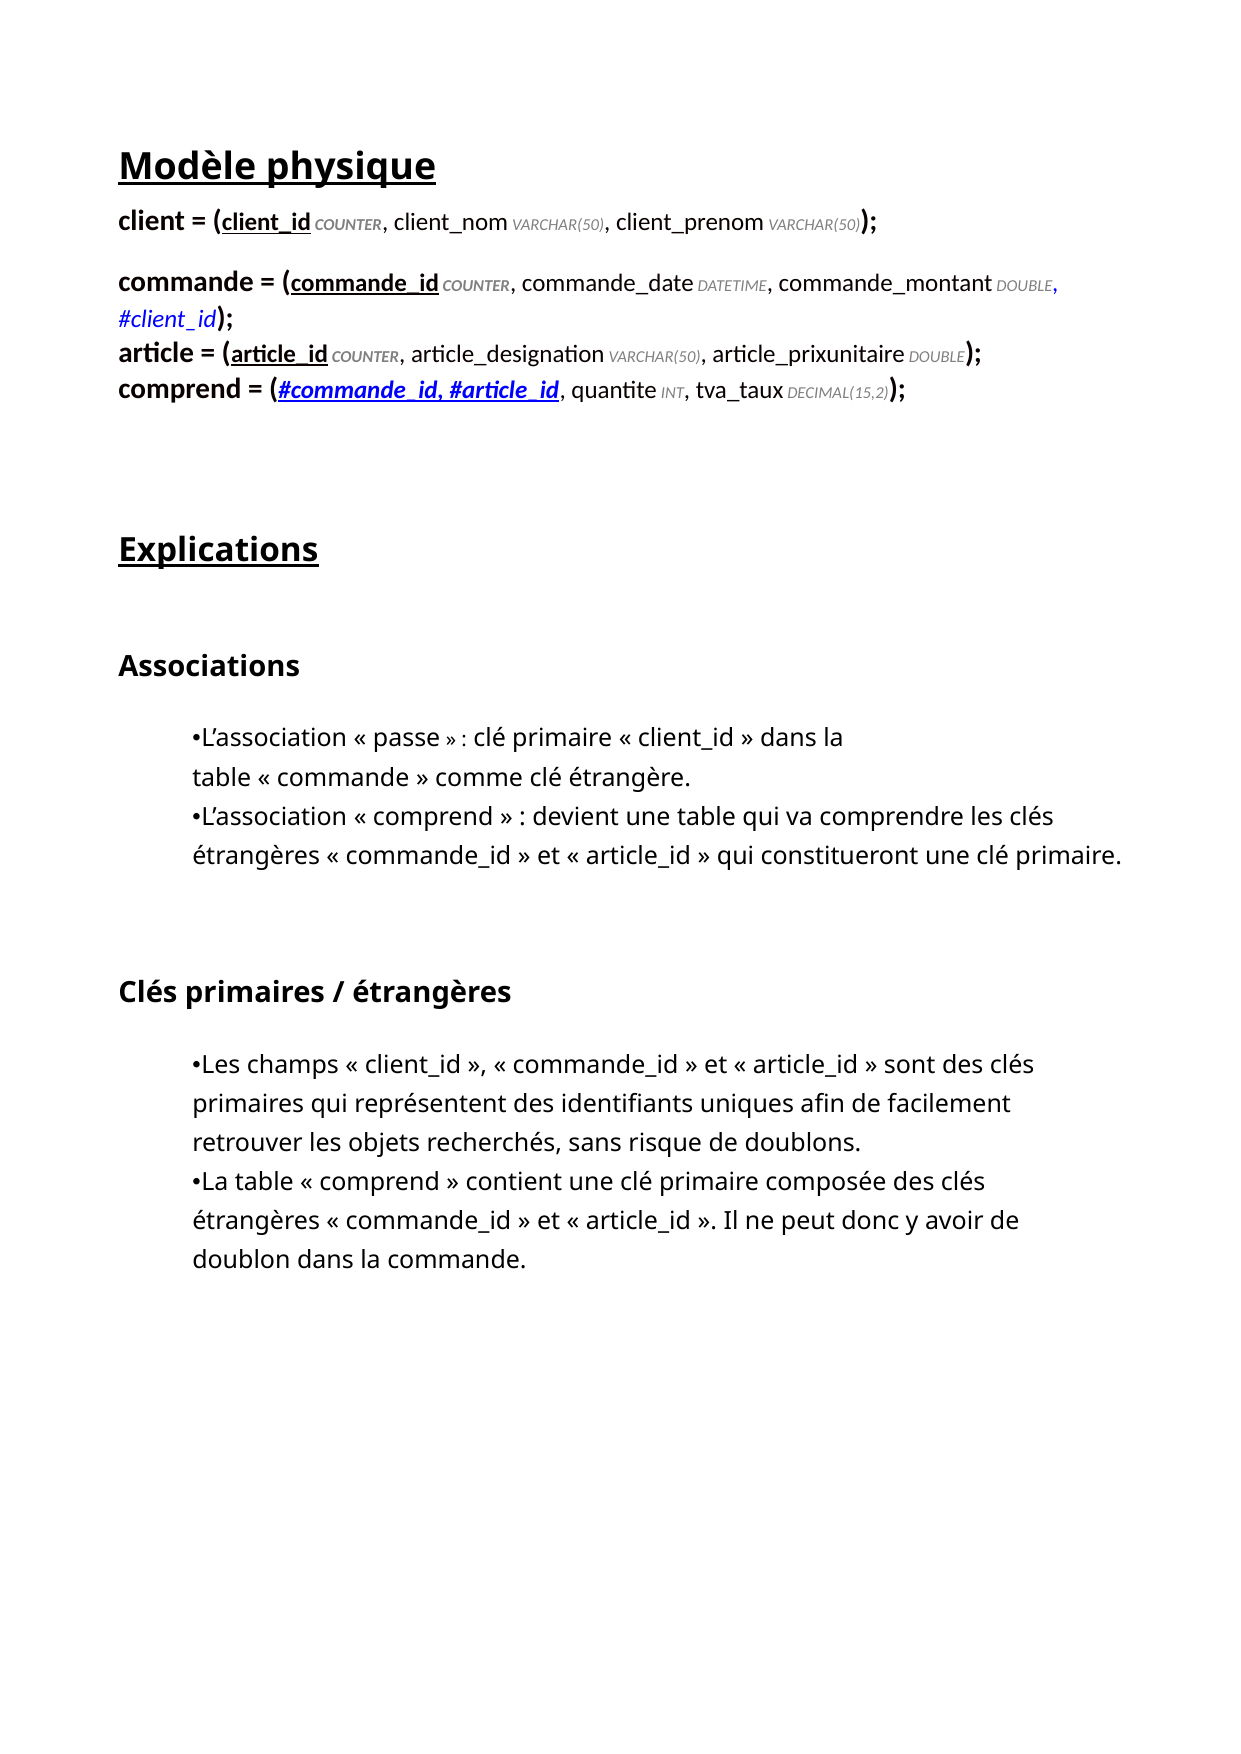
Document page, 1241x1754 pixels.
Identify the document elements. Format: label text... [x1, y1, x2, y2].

subtitle Associations [118, 645, 1122, 685]
list L’association « comprend » : devient une table qui va comprendre les clés étrangères « commande_id » et « article_id » qui constitueront une clé primaire. [118, 798, 1122, 872]
subtitle Clés primaires / étrangères [118, 972, 1122, 1011]
subtitle Explications [118, 526, 1122, 572]
list Les champs « client_id », « commande_id » et « article_id » sont des clés primaires qui représentent des identifiants uniques afin de facilement retrouver les objets recherchés, sans risque de doublons. [118, 1046, 1122, 1159]
text comprend = (#commande_id, #article_id, quantite INT, tva_taux DECIMAL(15,2)); [118, 370, 1122, 406]
list L’association « passe » : clé primaire « client_id » dans la table « commande » comme clé étrangère. [118, 720, 1122, 793]
text commande = (commande_id COUNTER, commande_date DATETIME, commande_montant DOUBLE, #client_id); [118, 263, 1122, 334]
text client = (client_id COUNTER, client_nom VARCHAR(50), client_prenom VARCHAR(50)); [118, 202, 1122, 238]
list La table « comprend » contient une clé primaire composée des clés étrangères « commande_id » et « article_id ». Il ne peut donc y avoir de doublon dans la commande. [118, 1164, 1122, 1276]
subtitle Modèle physique [118, 139, 1122, 190]
text article = (article_id COUNTER, article_designation VARCHAR(50), article_prixunitaire DOUBLE); [118, 334, 1122, 370]
